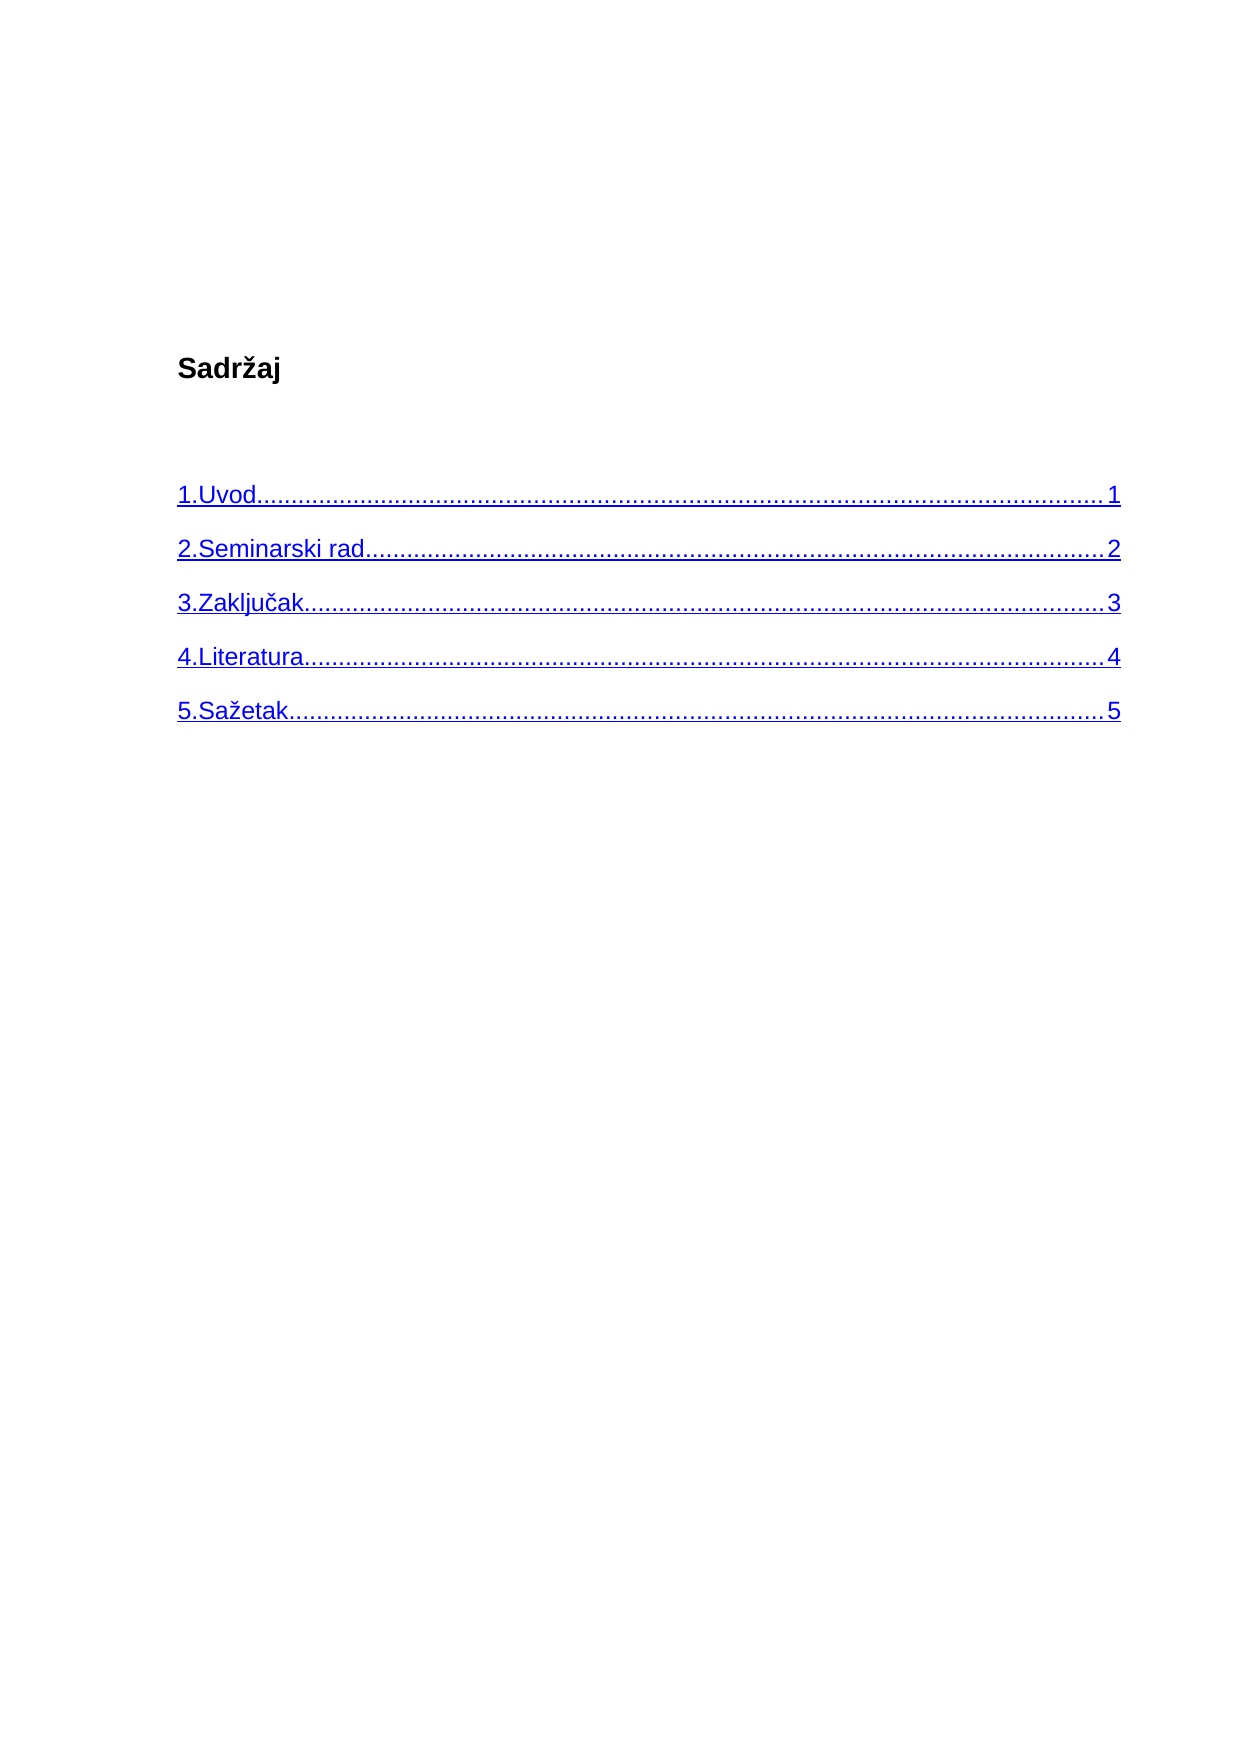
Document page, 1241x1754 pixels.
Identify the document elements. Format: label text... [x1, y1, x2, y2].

text 3. Zaključak 3 [177, 588, 1122, 617]
text 2. Seminarski rad 2 [177, 534, 1122, 563]
text 5. Sažetak 5 [177, 696, 1122, 725]
text 1. Uvod 1 [177, 481, 1122, 509]
text Sadržaj [177, 351, 1122, 384]
text 4. Literatura 4 [177, 642, 1122, 671]
